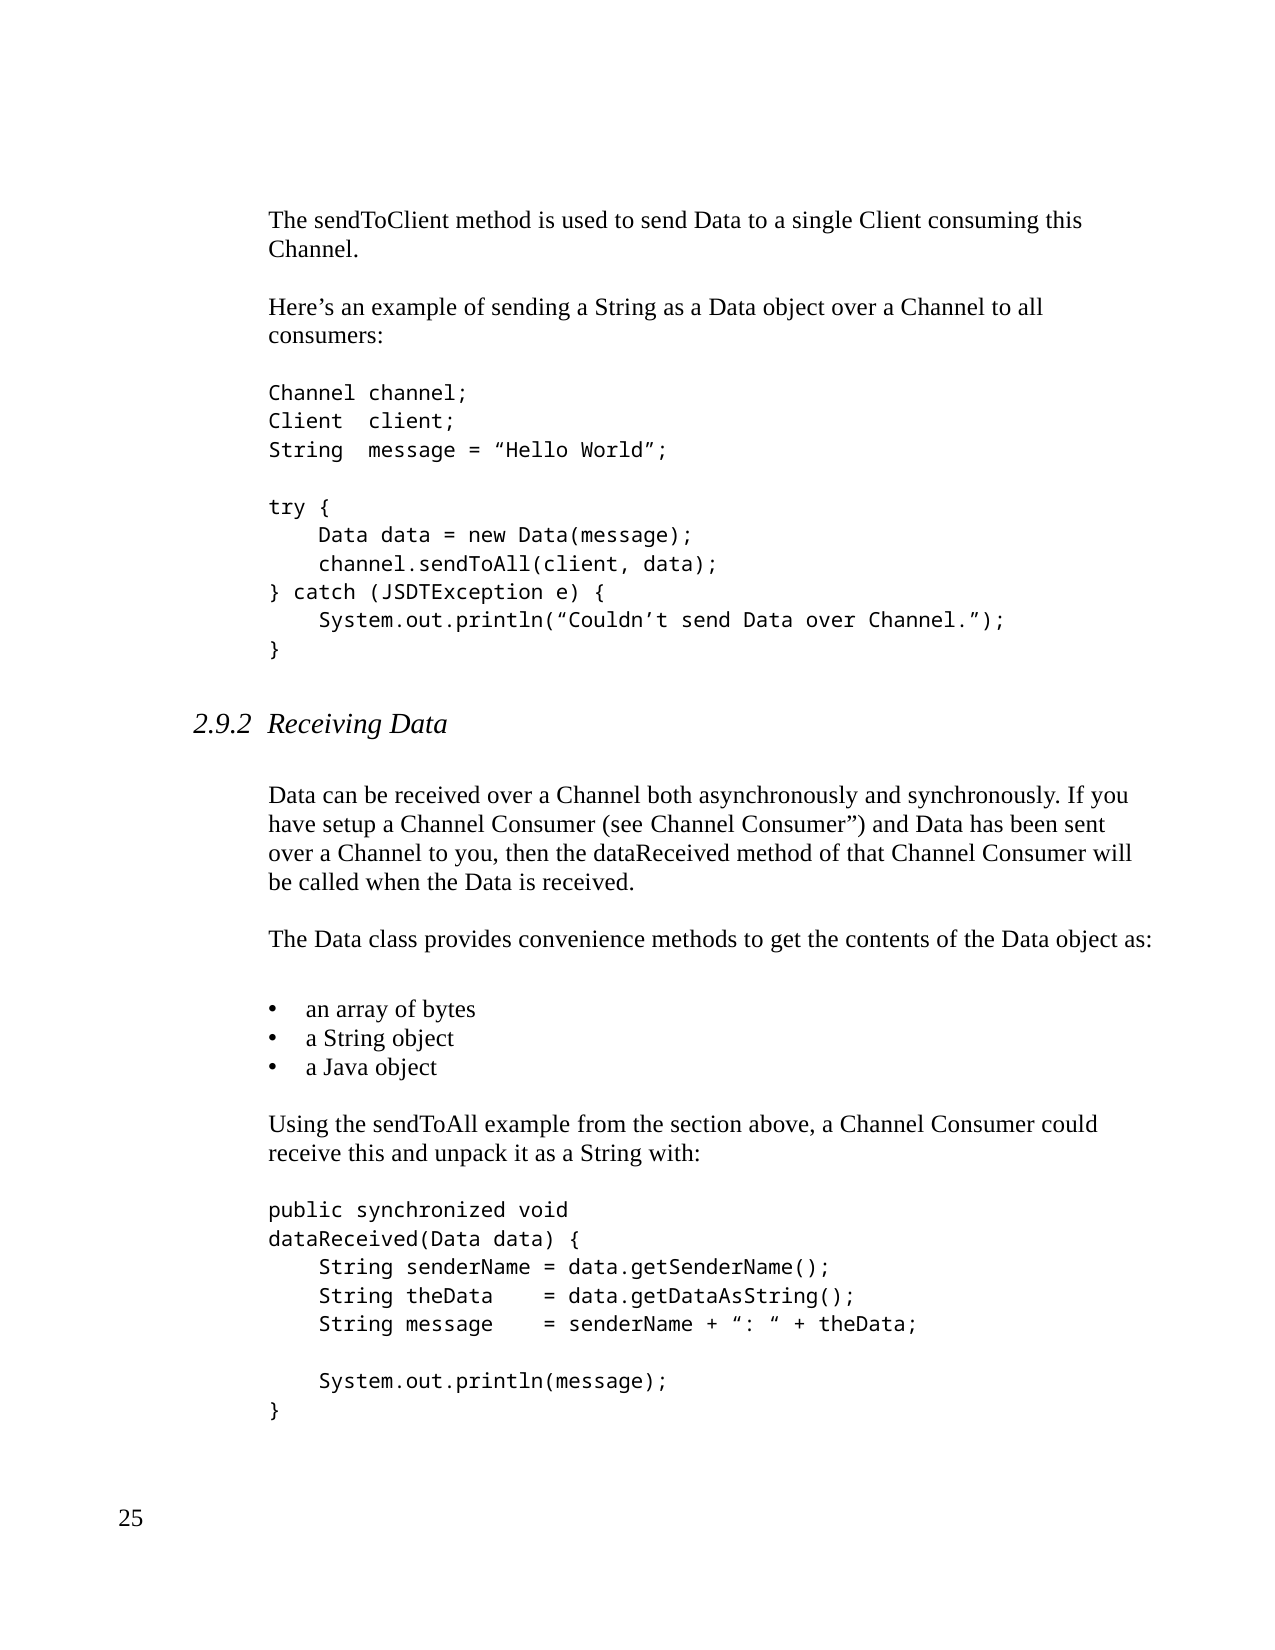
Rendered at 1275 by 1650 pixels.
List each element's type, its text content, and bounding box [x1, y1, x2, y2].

list a Java object [268, 1052, 1157, 1081]
text String theData = data.getDataAsString(); [268, 1281, 1157, 1309]
text System.out.println(“Couldn’t send Data over Channel.”); [268, 606, 1157, 634]
text Here’s an example of sending a String as a Data object over a Channel to all consumers: [268, 292, 1157, 349]
text Using the sendToAll example from the section above, a Channel Consumer could receive this and unpack it as a String with: [268, 1109, 1157, 1167]
subtitle 2.9.2 Receiving Data [193, 706, 1157, 739]
text The sendToClient method is used to send Data to a single Client consuming this Channel. [268, 206, 1157, 263]
text Data can be received over a Channel both asynchronously and synchronously. If you have setup a Channel Consumer (see Channel Consumer”) and Data has been sent over a Channel to you, then the dataReceived method of that Channel Consumer will be called when the Data is received. [268, 781, 1157, 896]
text } catch (JSDTException e) { [268, 577, 1157, 606]
list an array of bytes [268, 994, 1157, 1023]
text } [268, 1395, 1157, 1423]
text try { [268, 492, 1157, 520]
text dataReceived(Data data) { [268, 1224, 1157, 1252]
text channel.sendToAll(client, data); [268, 549, 1157, 577]
text String senderName = data.getSenderName(); [268, 1252, 1157, 1281]
list a String object [268, 1023, 1157, 1052]
text String message = “Hello World”; [268, 435, 1157, 463]
text The Data class provides convenience methods to get the contents of the Data object as: [268, 924, 1157, 953]
text System.out.println(message); [268, 1366, 1157, 1395]
text Channel channel; [268, 378, 1157, 407]
text Client client; [268, 407, 1157, 435]
text String message = senderName + “: “ + theData; [268, 1309, 1157, 1338]
text public synchronized void [268, 1196, 1157, 1224]
text } [268, 634, 1157, 662]
text Data data = new Data(message); [268, 520, 1157, 549]
